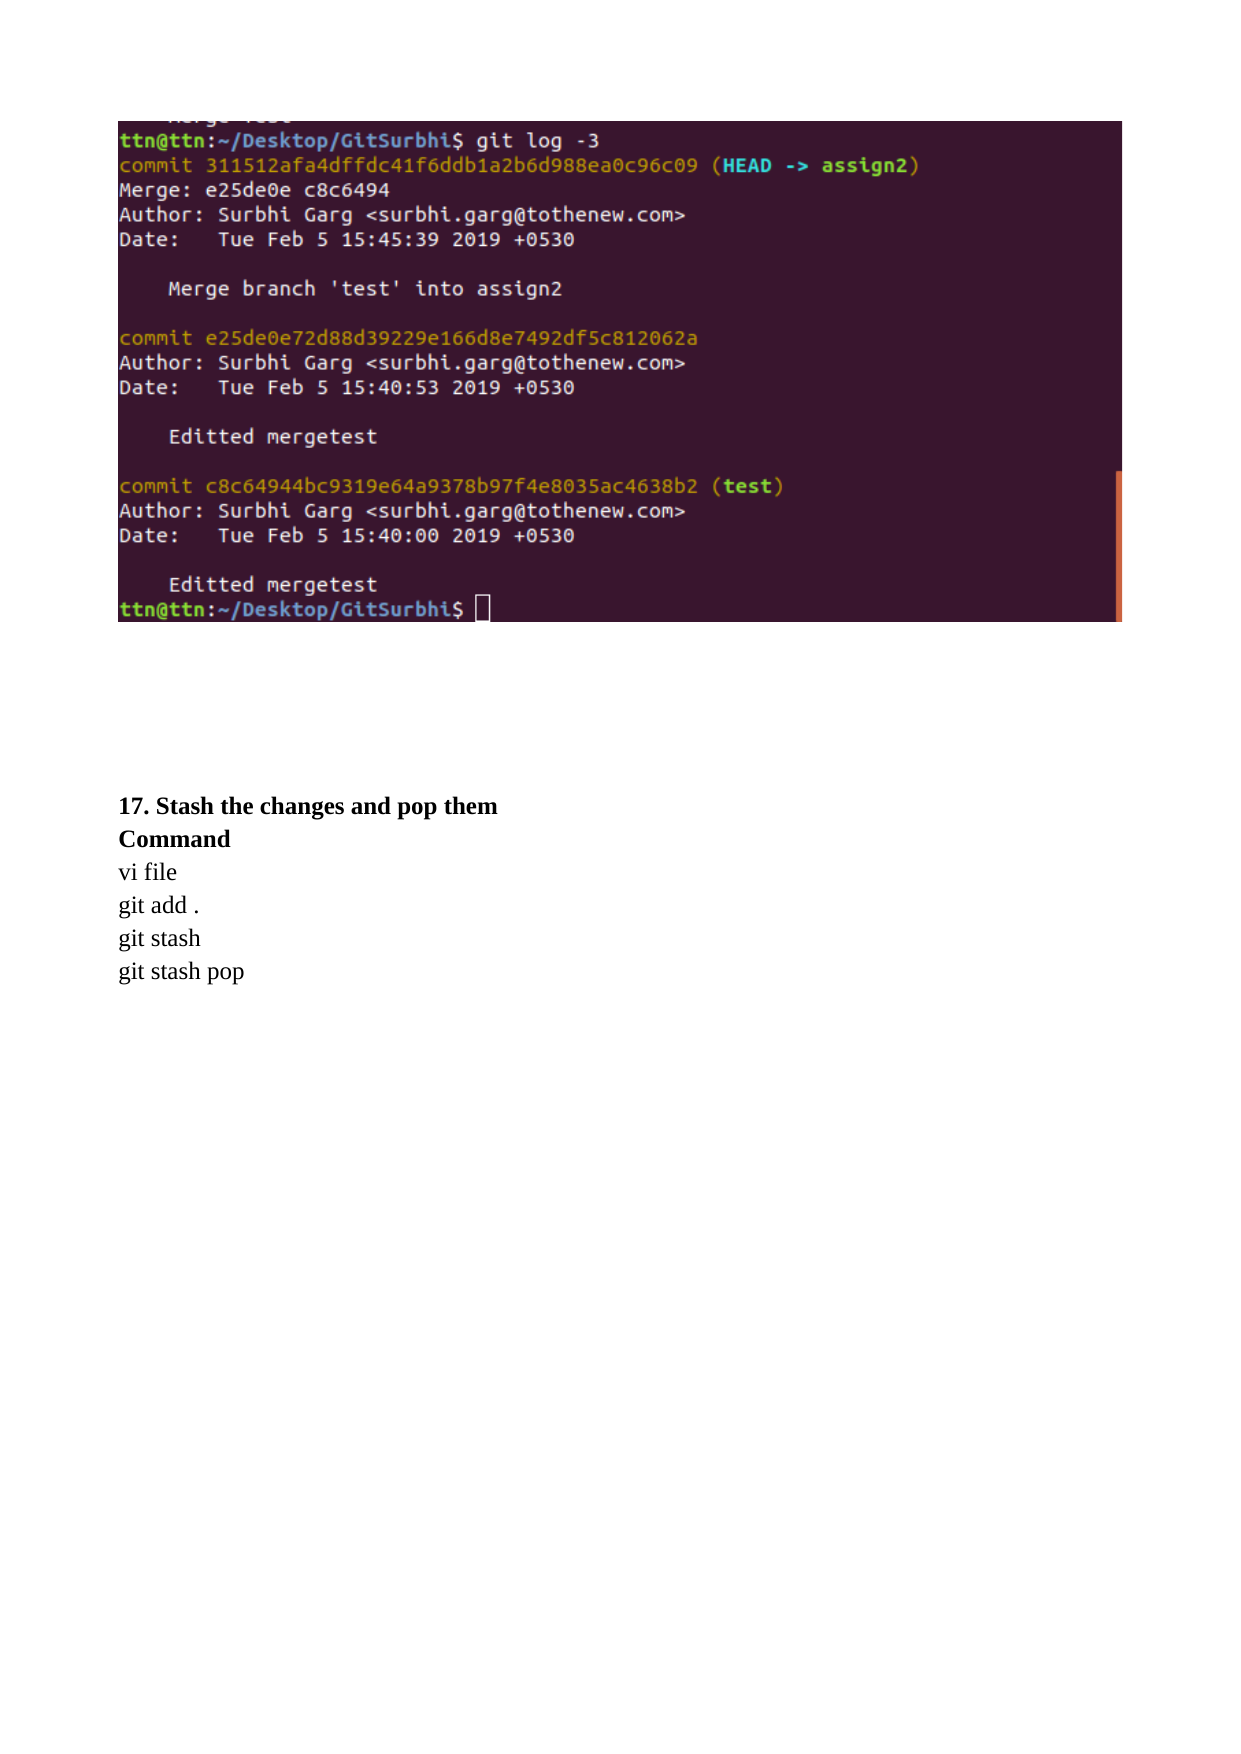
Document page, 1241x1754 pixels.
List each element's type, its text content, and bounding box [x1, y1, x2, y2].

picture [118, 121, 1123, 622]
text Command [118, 824, 1122, 852]
text git stash pop [118, 956, 1122, 984]
text 17. Stash the changes and pop them [118, 791, 1122, 819]
text vi file [118, 857, 1122, 886]
text git stash [118, 923, 1122, 952]
text git add . [118, 890, 1122, 918]
